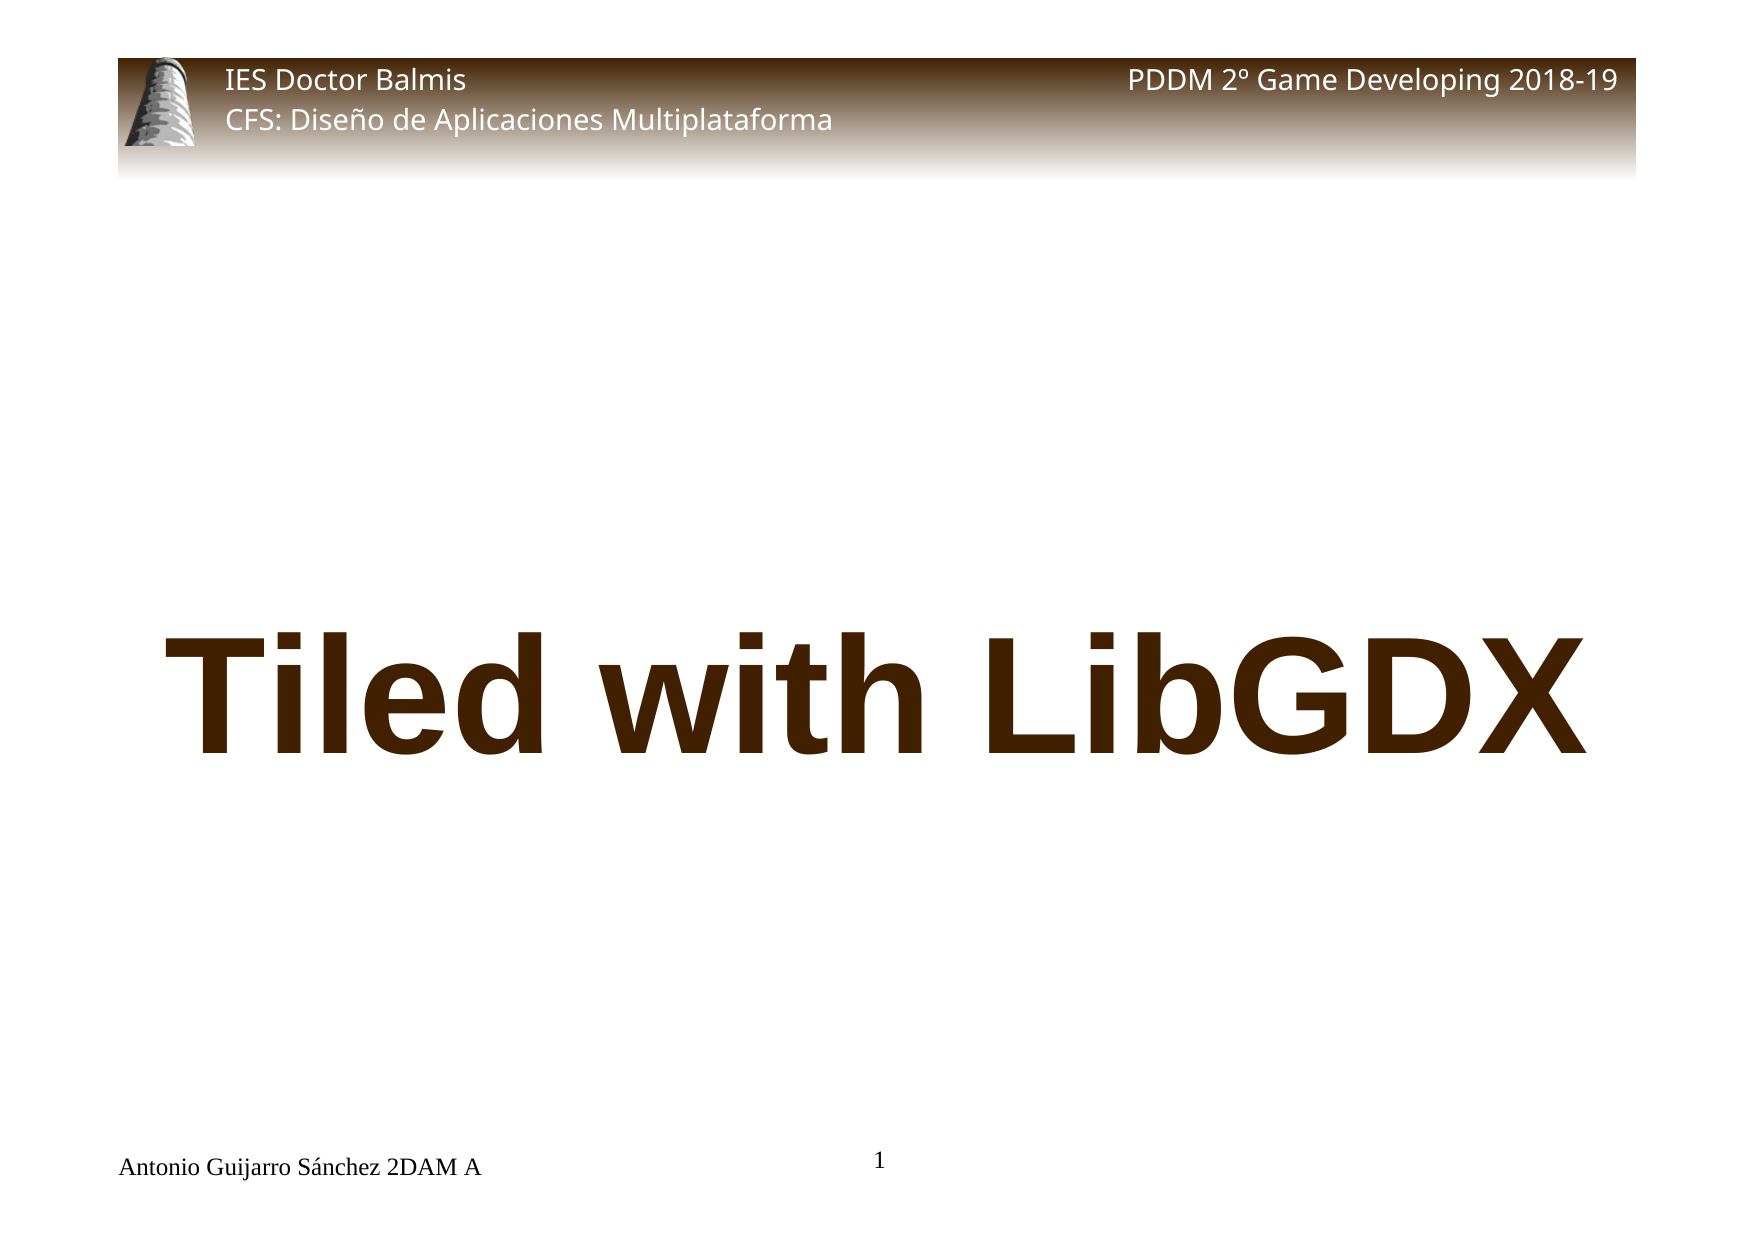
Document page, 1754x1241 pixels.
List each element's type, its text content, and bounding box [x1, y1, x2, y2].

picture [121, 57, 202, 146]
text Tiled with LibGDX [118, 597, 1636, 788]
